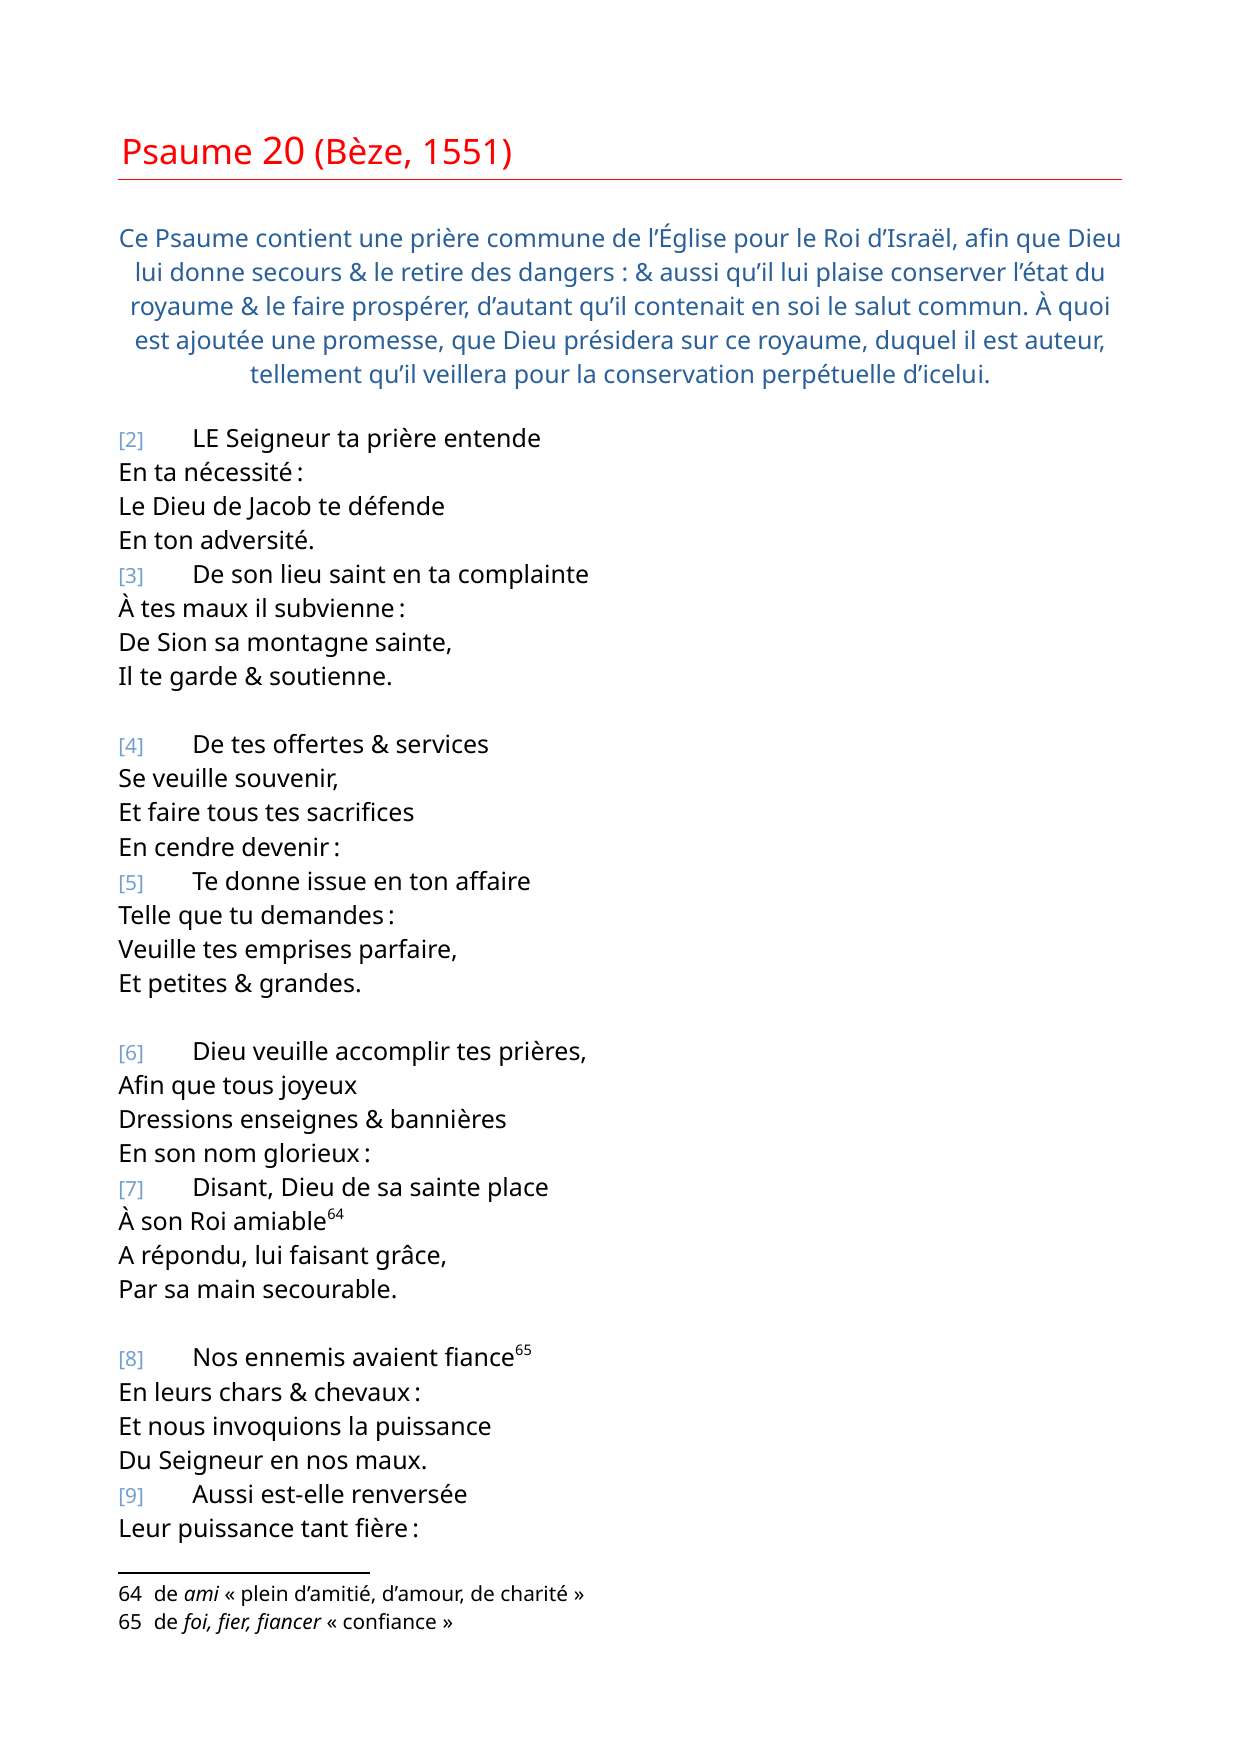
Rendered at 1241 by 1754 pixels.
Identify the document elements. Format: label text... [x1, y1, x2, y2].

text de ami « plein d’amitié, d’amour, de charité » [118, 1579, 1122, 1607]
text Afin que tous joyeux [118, 1068, 1122, 1102]
text Et petites & grandes. [118, 965, 1122, 999]
text Le Dieu de Jacob te défende [118, 488, 1122, 523]
text Telle que tu demandes : [118, 897, 1122, 931]
text À tes maux il subvienne : [118, 591, 1122, 625]
subtitle Psaume 20 (Bèze, 1551) [118, 121, 1122, 179]
text En ton adversité. [118, 523, 1122, 557]
text En son nom glorieux : [118, 1136, 1122, 1170]
text Veuille tes emprises parfaire, [118, 931, 1122, 965]
text À son Roi amiable [118, 1204, 1122, 1238]
text Et nous invoquions la puissance [118, 1408, 1122, 1442]
text [3] De son lieu saint en ta complainte [118, 557, 1122, 591]
text [4] De tes offertes & services [118, 727, 1122, 761]
text [6] Dieu veuille accomplir tes prières, [118, 1033, 1122, 1068]
text [5] Te donne issue en ton affaire [118, 863, 1122, 897]
text Du Seigneur en nos maux. [118, 1442, 1122, 1476]
text Par sa main secourable. [118, 1272, 1122, 1306]
text [2] LE Seigneur ta prière entende [118, 420, 1122, 454]
text [9] Aussi est-elle renversée [118, 1476, 1122, 1510]
text Leur puissance tant fière : [118, 1510, 1122, 1544]
text En ta nécessité : [118, 454, 1122, 488]
text [7] Disant, Dieu de sa sainte place [118, 1170, 1122, 1204]
text Se veuille souvenir, [118, 761, 1122, 795]
text A répondu, lui faisant grâce, [118, 1238, 1122, 1272]
text En leurs chars & chevaux : [118, 1374, 1122, 1408]
text En cendre devenir : [118, 829, 1122, 863]
text Dressions enseignes & bannières [118, 1102, 1122, 1136]
text de foi, fier, fiancer « confiance » [118, 1607, 1122, 1636]
text [8] Nos ennemis avaient fiance [118, 1340, 1122, 1374]
text De Sion sa montagne sainte, [118, 625, 1122, 659]
text Et faire tous tes sacrifices [118, 795, 1122, 829]
text Il te garde & soutienne. [118, 659, 1122, 693]
text Ce Psaume contient une prière commune de l’Église pour le Roi d’Israël, afin que Dieu lui donne secours & le retire des dangers : & aussi qu’il lui plaise conserver l’état du royaume & le faire prospérer, d’autant qu’il contenait en soi le salut commun. À quoi est ajoutée une promesse, que Dieu présidera sur ce royaume, duquel il est auteur, tellement qu’il veillera pour la conservation perpétuelle d’icelui. [118, 221, 1122, 391]
